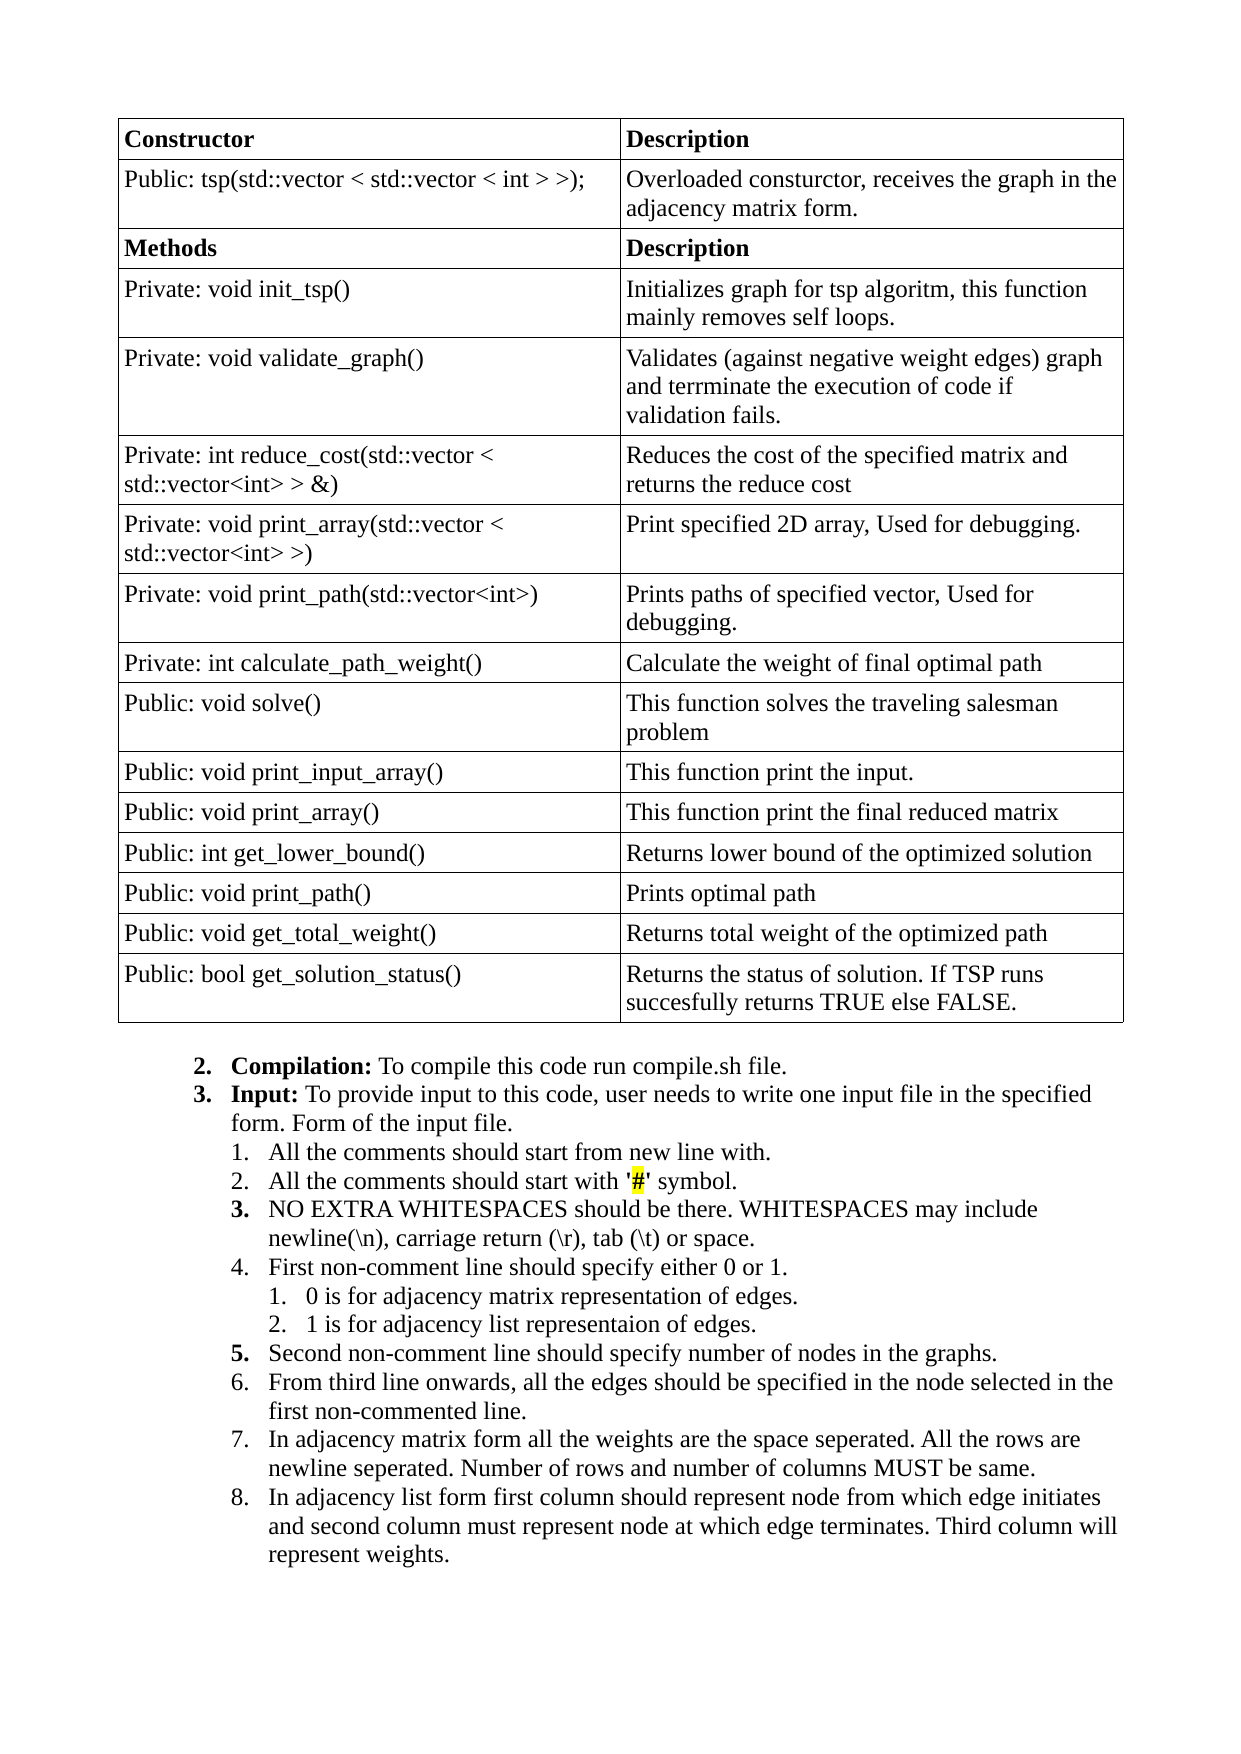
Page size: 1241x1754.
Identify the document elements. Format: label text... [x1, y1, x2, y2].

table_cell Overloaded consturctor, receives the graph in the adjacency matrix form. [621, 160, 1123, 227]
table_cell Public: bool get_solution_status() [119, 954, 620, 1022]
table_cell Returns total weight of the optimized path [621, 914, 1123, 953]
table_cell Constructor [119, 119, 620, 158]
table_cell Public: void print_array() [119, 793, 620, 832]
table_cell Public: tsp(std::vector < std::vector < int > >); [119, 160, 620, 227]
table_cell Prints optimal path [621, 873, 1123, 912]
table_cell Public: void print_input_array() [119, 752, 620, 792]
list From third line onwards, all the edges should be specified in the node selected in the first non-commented line. [231, 1367, 1122, 1424]
table_cell Private: void init_tsp() [119, 269, 620, 337]
list First non-comment line should specify either 0 or 1. [231, 1252, 1122, 1281]
table_cell Validates (against negative weight edges) graph and terrminate the execution of code if validation fails. [621, 338, 1123, 435]
table_cell This function print the input. [621, 752, 1123, 792]
table_cell Initializes graph for tsp algoritm, this function mainly removes self loops. [621, 269, 1123, 337]
table_cell Description [621, 119, 1123, 158]
table_cell Public: void solve() [119, 683, 620, 751]
table_cell Description [621, 229, 1123, 268]
table_cell Private: void print_path(std::vector<int>) [119, 574, 620, 642]
table_cell Returns the status of solution. If TSP runs succesfully returns TRUE else FALSE. [621, 954, 1123, 1022]
table_cell This function solves the traveling salesman problem [621, 683, 1123, 751]
table_cell Private: int reduce_cost(std::vector < std::vector<int> > &) [119, 436, 620, 504]
table_cell Calculate the weight of final optimal path [621, 643, 1123, 682]
table_cell Prints paths of specified vector, Used for debugging. [621, 574, 1123, 642]
table_cell Reduces the cost of the specified matrix and returns the reduce cost [621, 436, 1123, 504]
list 1 is for adjacency list representaion of edges. [268, 1309, 1122, 1338]
table_cell Print specified 2D array, Used for debugging. [621, 505, 1123, 573]
table_cell This function print the final reduced matrix [621, 793, 1123, 832]
list Second non-comment line should specify number of nodes in the graphs. [231, 1338, 1122, 1367]
list All the comments should start from new line with. [231, 1137, 1122, 1166]
list In adjacency list form first column should represent node from which edge initiates and second column must represent node at which edge terminates. Third column will represent weights. [231, 1482, 1122, 1568]
table_cell Public: int get_lower_bound() [119, 833, 620, 872]
table_cell Private: void validate_graph() [119, 338, 620, 435]
list In adjacency matrix form all the weights are the space seperated. All the rows are newline seperated. Number of rows and number of columns MUST be same. [231, 1424, 1122, 1482]
list Input: To provide input to this code, user needs to write one input file in the specified form. Form of the input file. [193, 1079, 1122, 1137]
table_cell Private: int calculate_path_weight() [119, 643, 620, 682]
table_cell Returns lower bound of the optimized solution [621, 833, 1123, 872]
list All the comments should start with '#' symbol. [231, 1166, 1122, 1194]
table_cell Public: void print_path() [119, 873, 620, 912]
table_cell Private: void print_array(std::vector < std::vector<int> >) [119, 505, 620, 573]
list 0 is for adjacency matrix representation of edges. [268, 1281, 1122, 1309]
list NO EXTRA WHITESPACES should be there. WHITESPACES may include newline(\n), carriage return (\r), tab (\t) or space. [231, 1194, 1122, 1252]
list Compilation: To compile this code run compile.sh file. [193, 1051, 1122, 1079]
table_cell Methods [119, 229, 620, 268]
table_cell Public: void get_total_weight() [119, 914, 620, 953]
